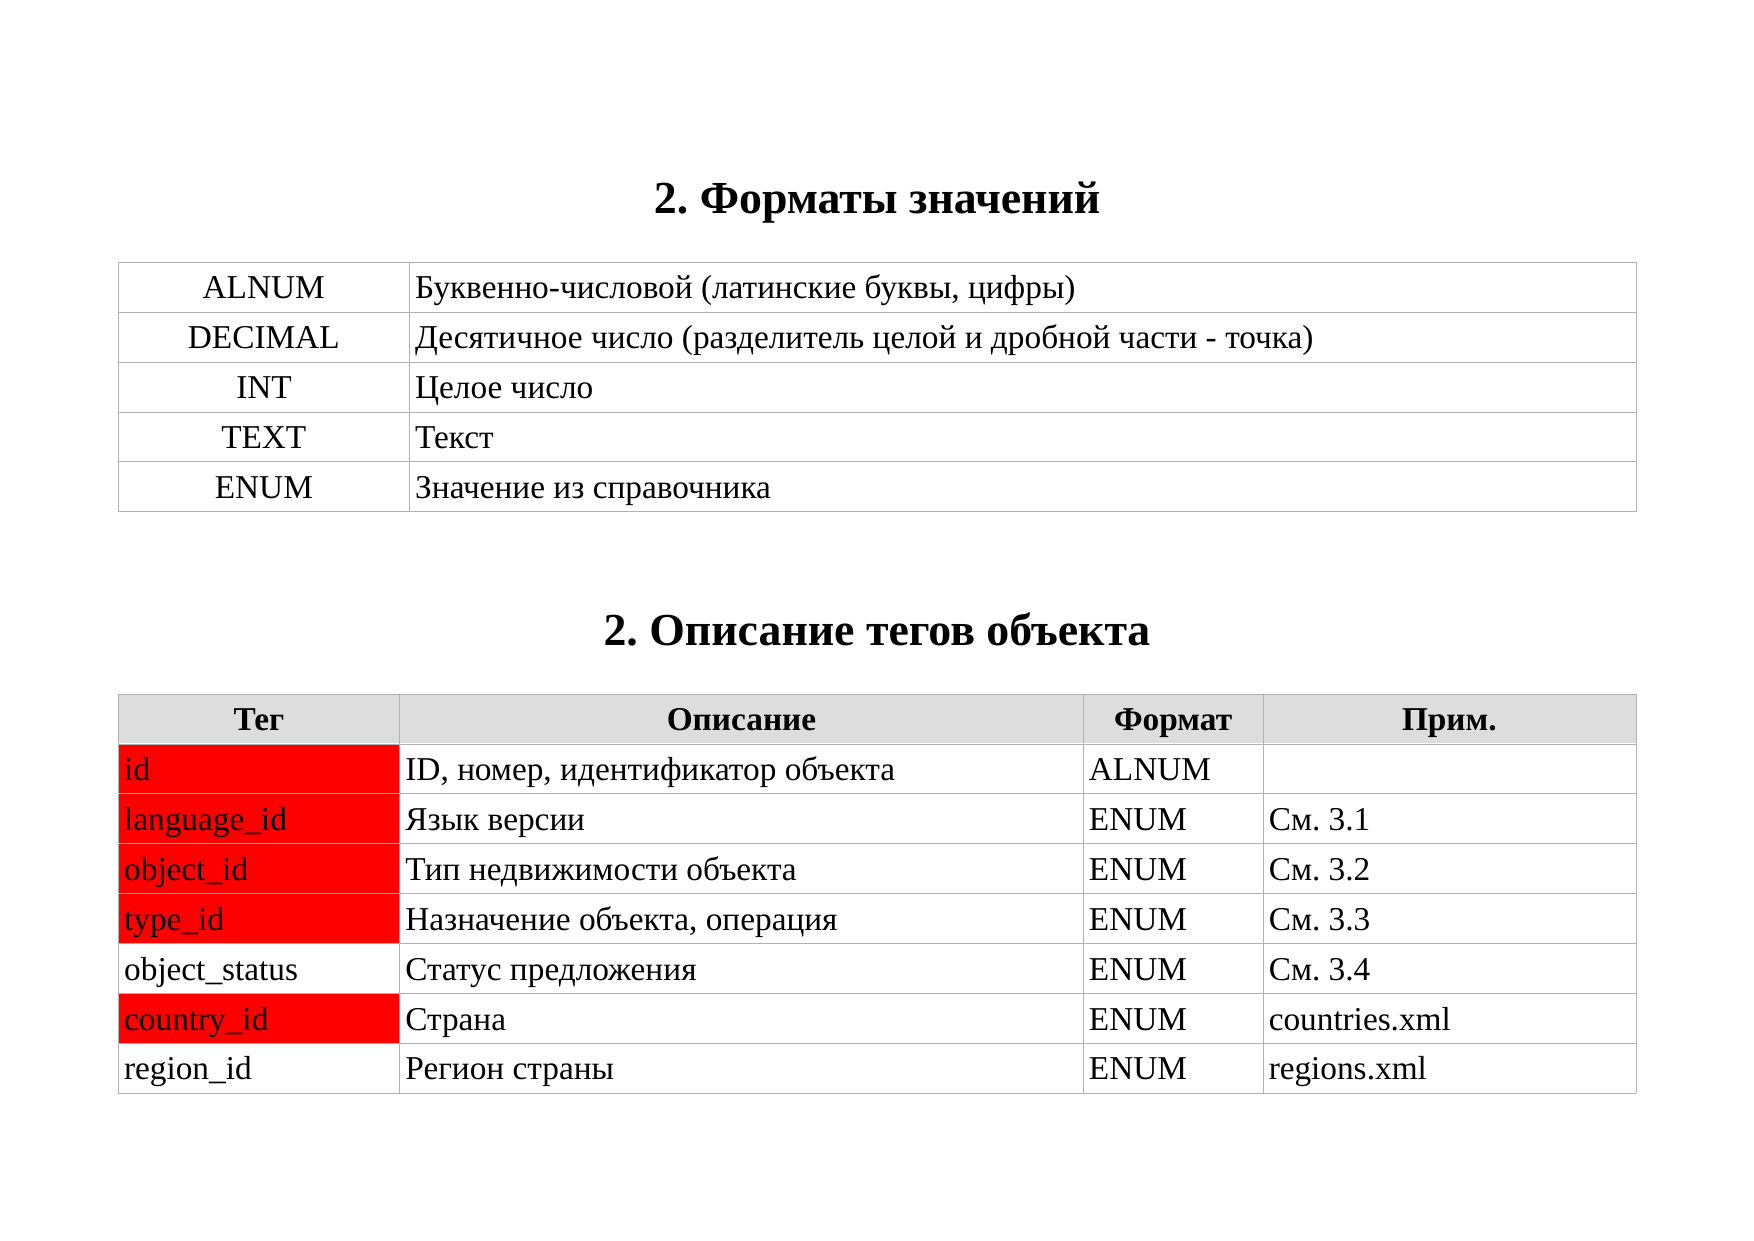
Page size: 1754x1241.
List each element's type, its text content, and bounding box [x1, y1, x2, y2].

table_cell См. 3.1 [1264, 794, 1636, 843]
text 2. Описание тегов объекта [118, 602, 1636, 655]
table_cell Целое число [410, 363, 1636, 412]
table_cell Назначение объекта, операция [400, 894, 1083, 943]
table_cell TEXT [119, 413, 409, 461]
table_cell См. 3.2 [1264, 844, 1636, 893]
table_cell INT [119, 363, 409, 412]
table_cell Статус предложения [400, 944, 1083, 993]
table_header ALNUM [119, 263, 409, 312]
table_cell ENUM [1084, 894, 1263, 943]
table_cell ALNUM [1084, 745, 1263, 793]
table_cell Тип недвижимости объекта [400, 844, 1083, 893]
table_cell Страна [400, 994, 1083, 1043]
table_cell [1264, 745, 1636, 793]
table_cell Десятичное число (разделитель целой и дробной части - точка) [410, 313, 1636, 362]
table_cell ENUM [1084, 1044, 1263, 1093]
table_cell type_id [119, 894, 399, 943]
table_cell object_status [119, 944, 399, 993]
table_cell id [119, 745, 399, 793]
table_cell countries.xml [1264, 994, 1636, 1043]
table_cell ENUM [1084, 944, 1263, 993]
table_cell Значение из справочника [410, 462, 1636, 511]
table_cell См. 3.3 [1264, 894, 1636, 943]
table_header Буквенно-числовой (латинские буквы, цифры) [410, 263, 1636, 312]
table_cell ID, номер, идентификатор объекта [400, 745, 1083, 793]
table_cell DECIMAL [119, 313, 409, 362]
table_cell object_id [119, 844, 399, 893]
table_header Описание [400, 695, 1083, 743]
table_cell Текст [410, 413, 1636, 461]
table_cell country_id [119, 994, 399, 1043]
table_cell region_id [119, 1044, 399, 1093]
table_cell regions.xml [1264, 1044, 1636, 1093]
table_header Прим. [1264, 695, 1636, 743]
table_header Тег [119, 695, 399, 743]
table_cell Язык версии [400, 794, 1083, 843]
table_cell ENUM [1084, 794, 1263, 843]
text 2. Форматы значений [118, 171, 1636, 223]
table_cell ENUM [119, 462, 409, 511]
table_header Формат [1084, 695, 1263, 743]
table_cell ENUM [1084, 844, 1263, 893]
table_cell См. 3.4 [1264, 944, 1636, 993]
table_cell Регион страны [400, 1044, 1083, 1093]
table_cell language_id [119, 794, 399, 843]
table_cell ENUM [1084, 994, 1263, 1043]
